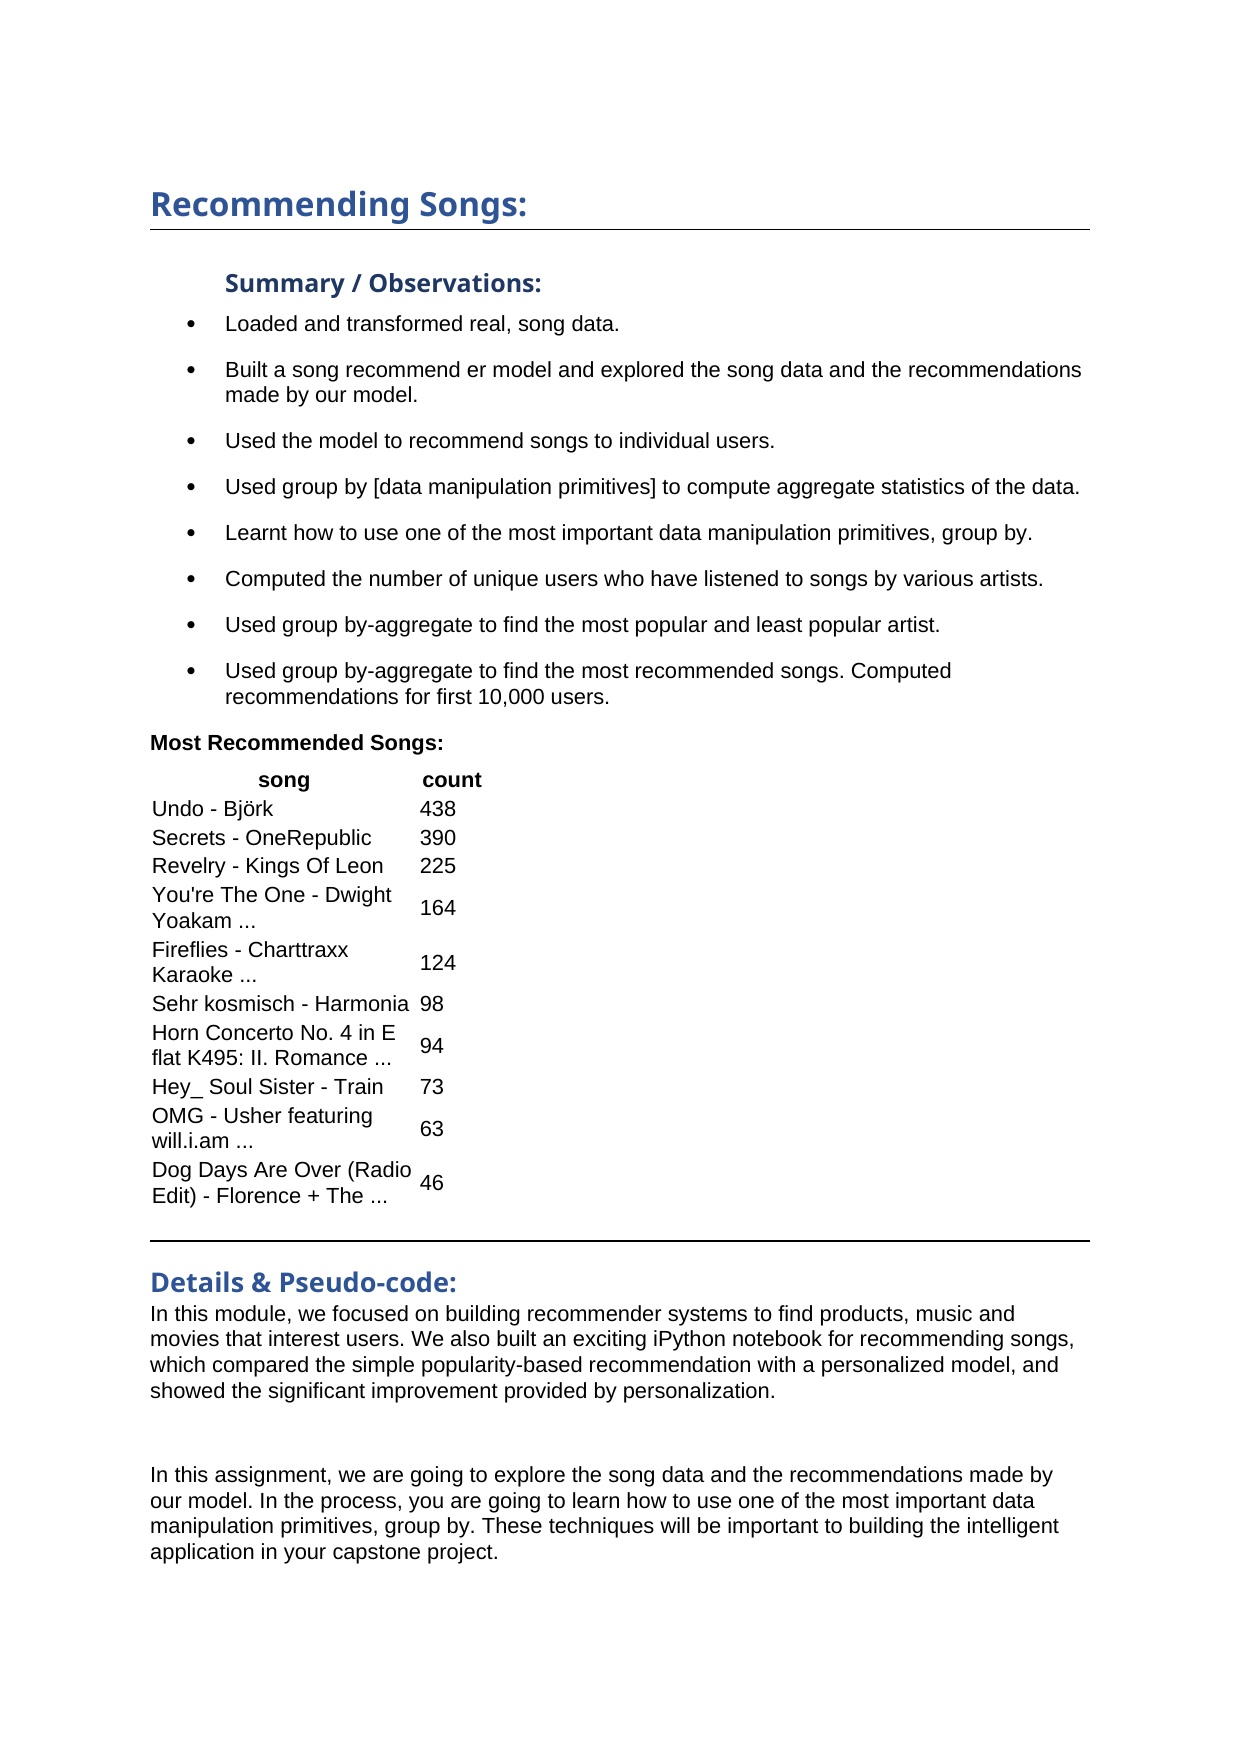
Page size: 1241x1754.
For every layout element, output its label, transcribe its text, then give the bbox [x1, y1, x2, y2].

table_cell Revelry - Kings Of Leon [150, 852, 418, 881]
table_cell Sehr kosmisch - Harmonia [150, 989, 418, 1018]
table_cell Hey_ Soul Sister - Train [150, 1073, 418, 1101]
list Used group by [data manipulation primitives] to compute aggregate statistics of the data. [187, 474, 1090, 499]
table_cell You're The One - Dwight Yoakam ... [150, 881, 418, 935]
table_cell Fireflies - Charttraxx Karaoke ... [150, 935, 418, 989]
list Computed the number of unique users who have listened to songs by various artists. [187, 566, 1090, 591]
text In this assignment, we are going to explore the song data and the recommendations made by our model. In the process, you are going to learn how to use one of the most important data manipulation primitives, group by. These techniques will be important to building the intelligent application in your capstone project. [150, 1462, 1090, 1564]
table_cell 124 [418, 935, 485, 989]
table_cell 225 [418, 852, 485, 881]
list Built a song recommend er model and explored the song data and the recommendations made by our model. [187, 357, 1090, 407]
text In this module, we focused on building recommender systems to find products, music and movies that interest users. We also built an exciting iPython notebook for recommending songs, which compared the simple popularity-based recommendation with a personalized model, and showed the significant improvement provided by personalization. [150, 1301, 1090, 1403]
list Used the model to recommend songs to individual users. [187, 428, 1090, 453]
table_cell 438 [418, 794, 485, 823]
table_cell 63 [418, 1101, 485, 1156]
table_cell Undo - Björk [150, 794, 418, 823]
subtitle Recommending Songs: [150, 181, 1090, 229]
subtitle Details & Pseudo-code: [150, 1263, 1090, 1300]
list Used group by-aggregate to find the most recommended songs. Computed recommendations for first 10,000 users. [187, 658, 1090, 709]
table_cell 164 [418, 881, 485, 935]
table_cell 94 [418, 1018, 485, 1072]
table_header count [418, 766, 485, 794]
table_header song [150, 766, 418, 794]
table_cell OMG - Usher featuring will.i.am ... [150, 1101, 418, 1156]
table_cell 390 [418, 823, 485, 852]
subtitle Summary / Observations: [150, 266, 1090, 300]
table_cell 46 [418, 1156, 485, 1210]
list Learnt how to use one of the most important data manipulation primitives, group by. [187, 520, 1090, 545]
list Loaded and transformed real, song data. [187, 311, 1090, 336]
table_cell 73 [418, 1073, 485, 1101]
table_cell Horn Concerto No. 4 in E flat K495: II. Romance ... [150, 1018, 418, 1072]
table_cell 98 [418, 989, 485, 1018]
table_cell Secrets - OneRepublic [150, 823, 418, 852]
text Most Recommended Songs: [150, 729, 1090, 755]
table_cell Dog Days Are Over (Radio Edit) - Florence + The ... [150, 1156, 418, 1210]
list Used group by-aggregate to find the most popular and least popular artist. [187, 612, 1090, 637]
